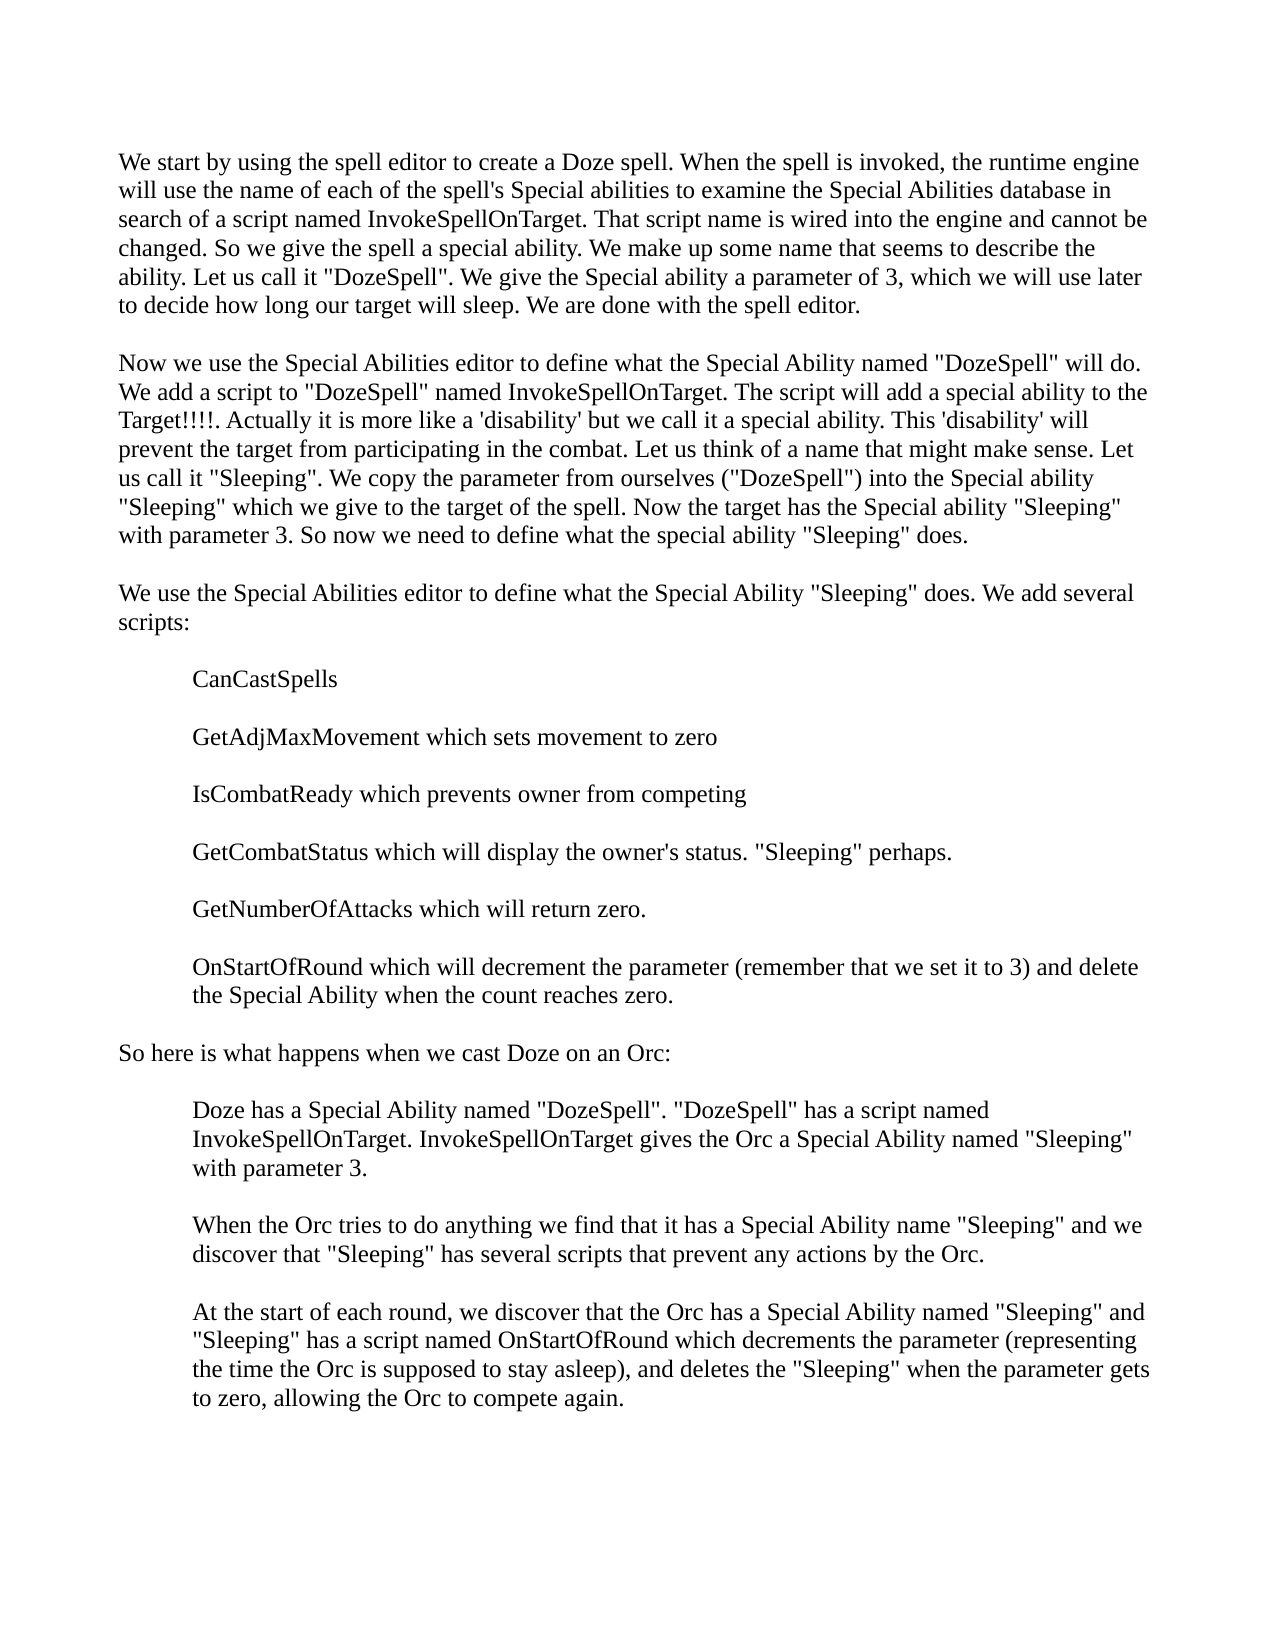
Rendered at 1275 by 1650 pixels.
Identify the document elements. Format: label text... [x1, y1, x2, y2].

text When the Orc tries to do anything we find that it has a Special Ability name "Sleeping" and we discover that "Sleeping" has several scripts that prevent any actions by the Orc. [192, 1211, 1157, 1268]
text GetCombatStatus which will display the owner's status. "Sleeping" perhaps. [192, 837, 1157, 866]
text OnStartOfRound which will decrement the parameter (remember that we set it to 3) and delete the Special Ability when the count reaches zero. [192, 952, 1157, 1009]
text GetAdjMaxMovement which sets movement to zero [192, 722, 1157, 751]
text IsCombatReady which prevents owner from competing [192, 779, 1157, 808]
text CanCastSpells [192, 664, 1157, 693]
text We use the Special Abilities editor to define what the Special Ability "Sleeping" does. We add several scripts: [118, 578, 1157, 636]
text GetNumberOfAttacks which will return zero. [192, 894, 1157, 923]
text At the start of each round, we discover that the Orc has a Special Ability named "Sleeping" and "Sleeping" has a script named OnStartOfRound which decrements the parameter (representing the time the Orc is supposed to stay asleep), and deletes the "Sleeping" when the parameter gets to zero, allowing the Orc to compete again. [192, 1297, 1157, 1412]
text We start by using the spell editor to create a Doze spell. When the spell is invoked, the runtime engine will use the name of each of the spell's Special abilities to examine the Special Abilities database in search of a script named InvokeSpellOnTarget. That script name is wired into the engine and cannot be changed. So we give the spell a special ability. We make up some name that seems to describe the ability. Let us call it "DozeSpell". We give the Special ability a parameter of 3, which we will use later to decide how long our target will sleep. We are done with the spell editor. [118, 147, 1157, 319]
text Now we use the Special Abilities editor to define what the Special Ability named "DozeSpell" will do. We add a script to "DozeSpell" named InvokeSpellOnTarget. The script will add a special ability to the Target!!!!. Actually it is more like a 'disability' but we call it a special ability. This 'disability' will prevent the target from participating in the combat. Let us think of a name that might make sense. Let us call it "Sleeping". We copy the parameter from ourselves ("DozeSpell") into the Special ability "Sleeping" which we give to the target of the spell. Now the target has the Special ability "Sleeping" with parameter 3. So now we need to define what the special ability "Sleeping" does. [118, 348, 1157, 549]
text So here is what happens when we cast Doze on an Orc: [118, 1038, 1157, 1067]
text Doze has a Special Ability named "DozeSpell". "DozeSpell" has a script named InvokeSpellOnTarget. InvokeSpellOnTarget gives the Orc a Special Ability named "Sleeping" with parameter 3. [192, 1096, 1157, 1182]
